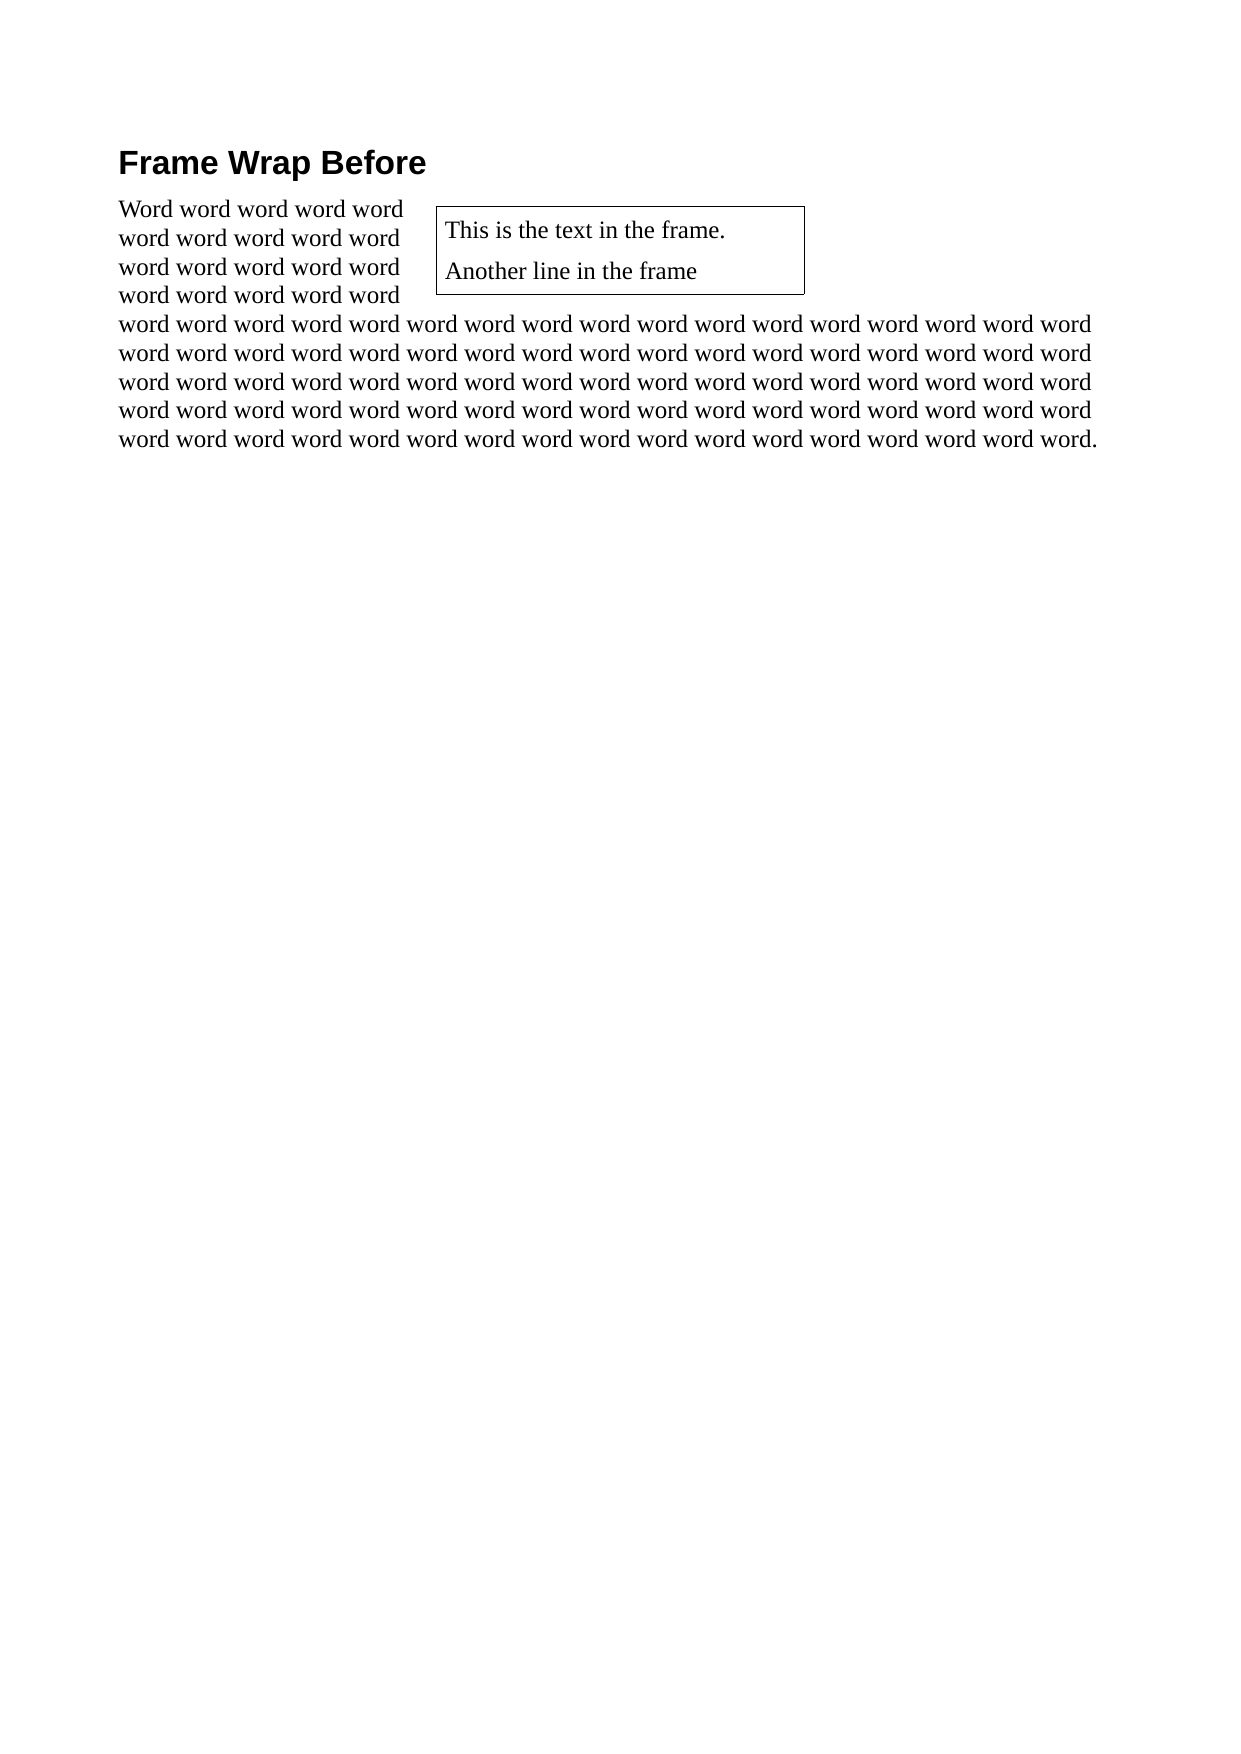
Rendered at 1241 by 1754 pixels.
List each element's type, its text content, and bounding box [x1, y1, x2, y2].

text Word word word word word word word word word word word word word word word word word word word word word word word word word word word word word word word word word word word word word word word word word word word word word word word word word word word word word word word word word word word word word word word word word word word word word word word word word word word word word word word word word word word word word word word word word word word word word word word word word word word word word word word word word. [118, 194, 1122, 453]
subtitle Frame Wrap Before [118, 143, 1122, 182]
text Another line in the frame [444, 256, 795, 285]
text This is the text in the frame. [444, 215, 795, 244]
